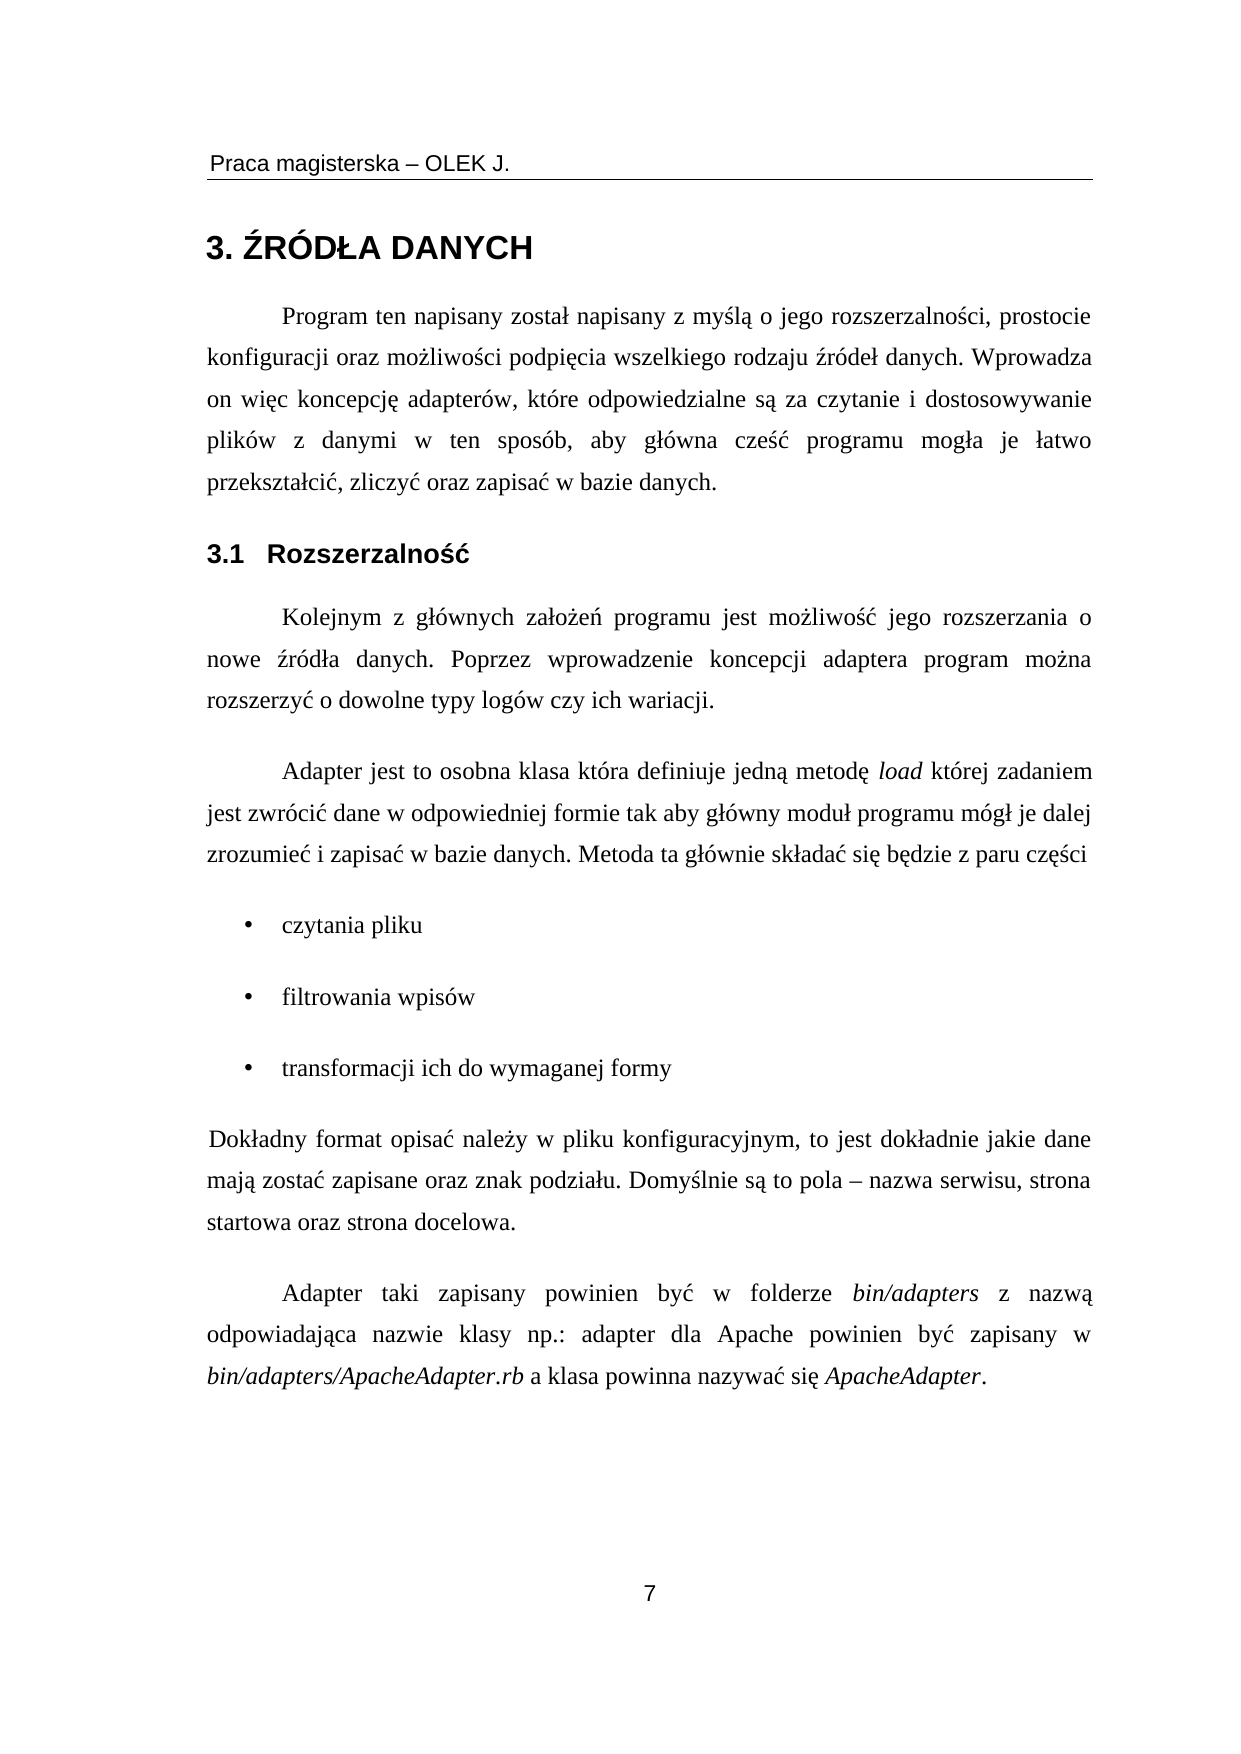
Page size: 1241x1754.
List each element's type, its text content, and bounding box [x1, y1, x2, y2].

text Adapter taki zapisany powinien być w folderze bin/adapters z nazwą odpowiadająca nazwie klasy np.: adapter dla Apache powinien być zapisany w bin/adapters/ApacheAdapter.rb a klasa powinna nazywać się ApacheAdapter. [207, 1279, 1093, 1390]
list transformacji ich do wymaganej formy [244, 1054, 1093, 1081]
text Dokładny format opisać należy w pliku konfiguracyjnym, to jest dokładnie jakie dane mają zostać zapisane oraz znak podziału. Domyślnie są to pola – nazwa serwisu, strona startowa oraz strona docelowa. [207, 1125, 1093, 1236]
subtitle Rozszerzalność [207, 539, 1093, 569]
subtitle ŹRÓDŁA DANYCH [206, 229, 1093, 267]
text Adapter jest to osobna klasa która definiuje jedną metodę load której zadaniem jest zwrócić dane w odpowiedniej formie tak aby główny moduł programu mógł je dalej zrozumieć i zapisać w bazie danych. Metoda ta głównie składać się będzie z paru części [207, 757, 1093, 868]
list filtrowania wpisów [244, 983, 1093, 1010]
text Program ten napisany został napisany z myślą o jego rozszerzalności, prostocie konfiguracji oraz możliwości podpięcia wszelkiego rodzaju źródeł danych. Wprowadza on więc koncepcję adapterów, które odpowiedzialne są za czytanie i dostosowywanie plików z danymi w ten sposób, aby główna cześć programu mogła je łatwo przekształcić, zliczyć oraz zapisać w bazie danych. [207, 302, 1093, 496]
list czytania pliku [244, 912, 1093, 939]
text Kolejnym z głównych założeń programu jest możliwość jego rozszerzania o nowe źródła danych. Poprzez wprowadzenie koncepcji adaptera program można rozszerzyć o dowolne typy logów czy ich wariacji. [207, 603, 1093, 714]
